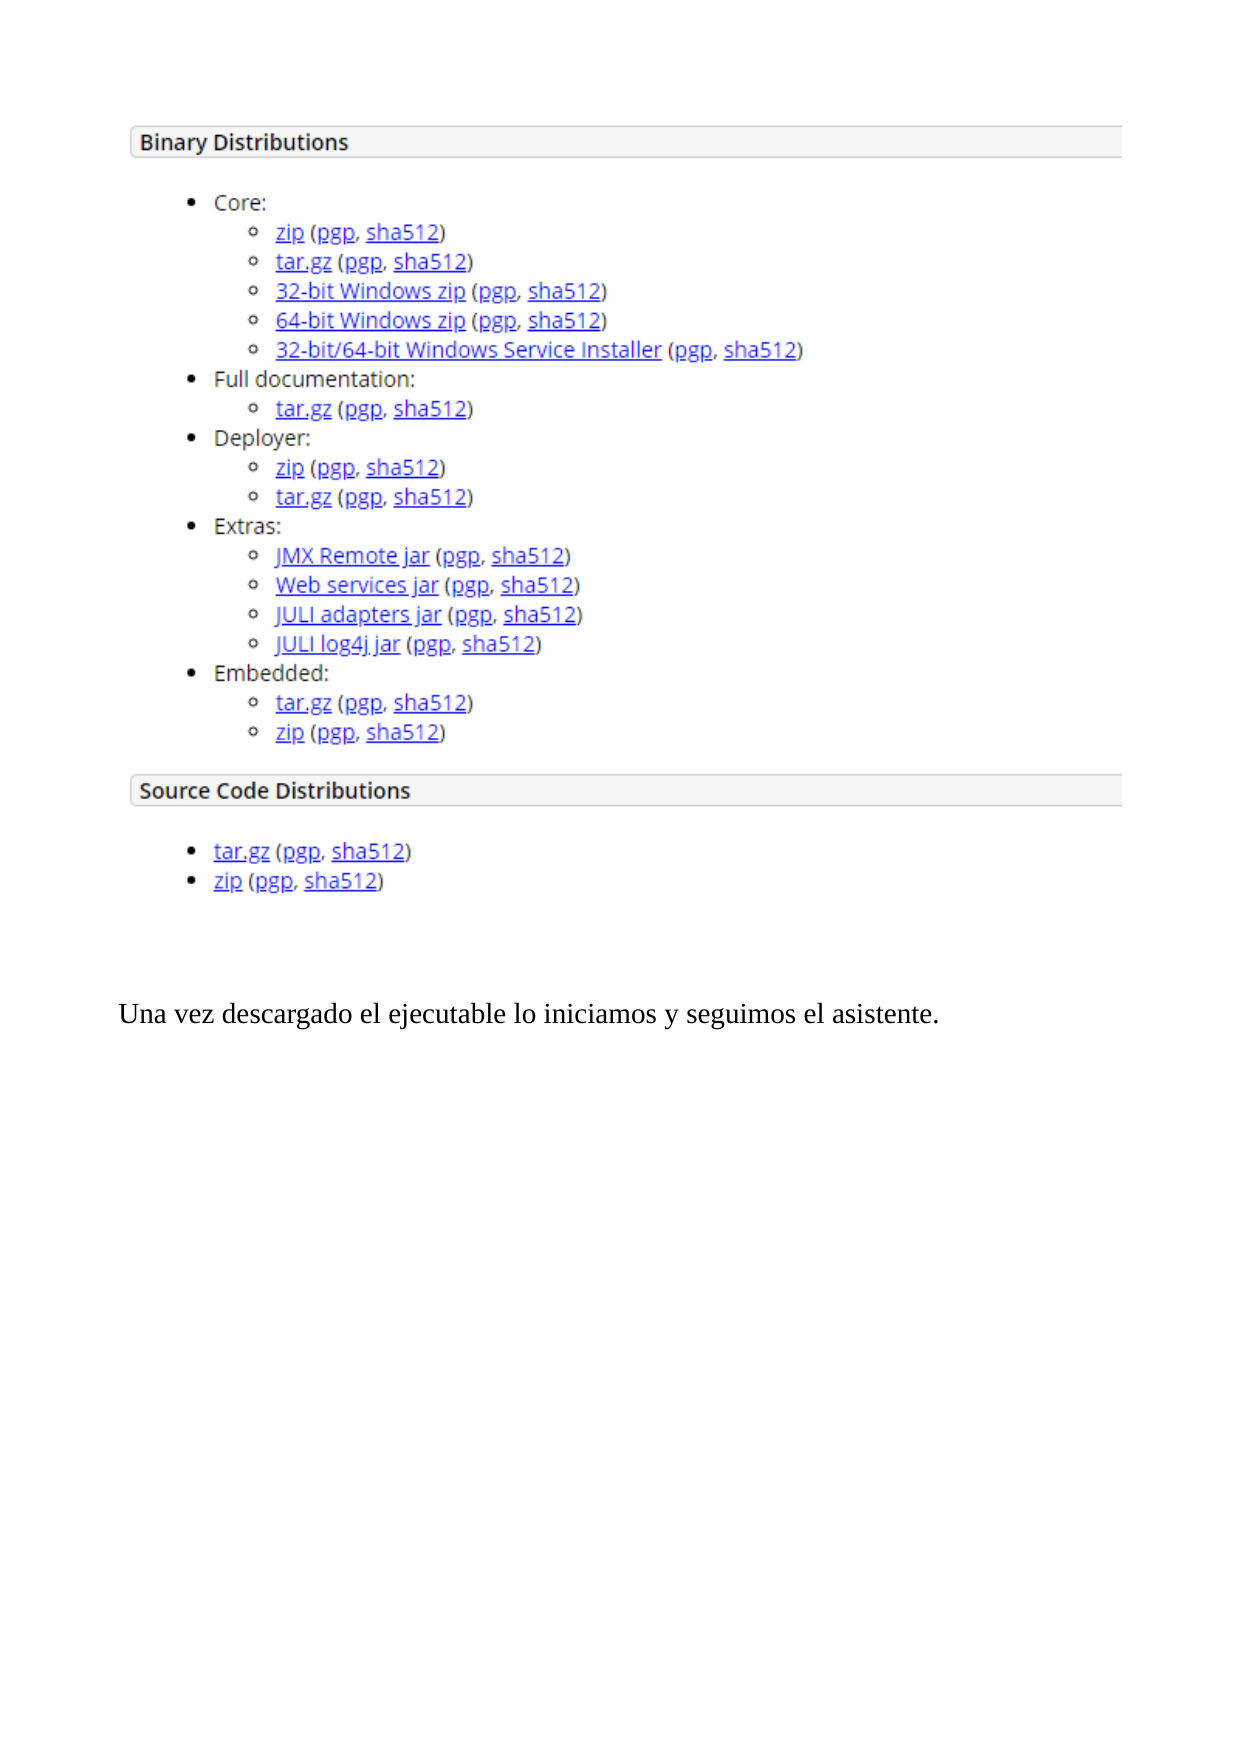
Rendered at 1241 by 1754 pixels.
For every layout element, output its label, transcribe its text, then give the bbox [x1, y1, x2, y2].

picture [118, 118, 1123, 963]
text Una vez descargado el ejecutable lo iniciamos y seguimos el asistente. [118, 996, 1122, 1030]
